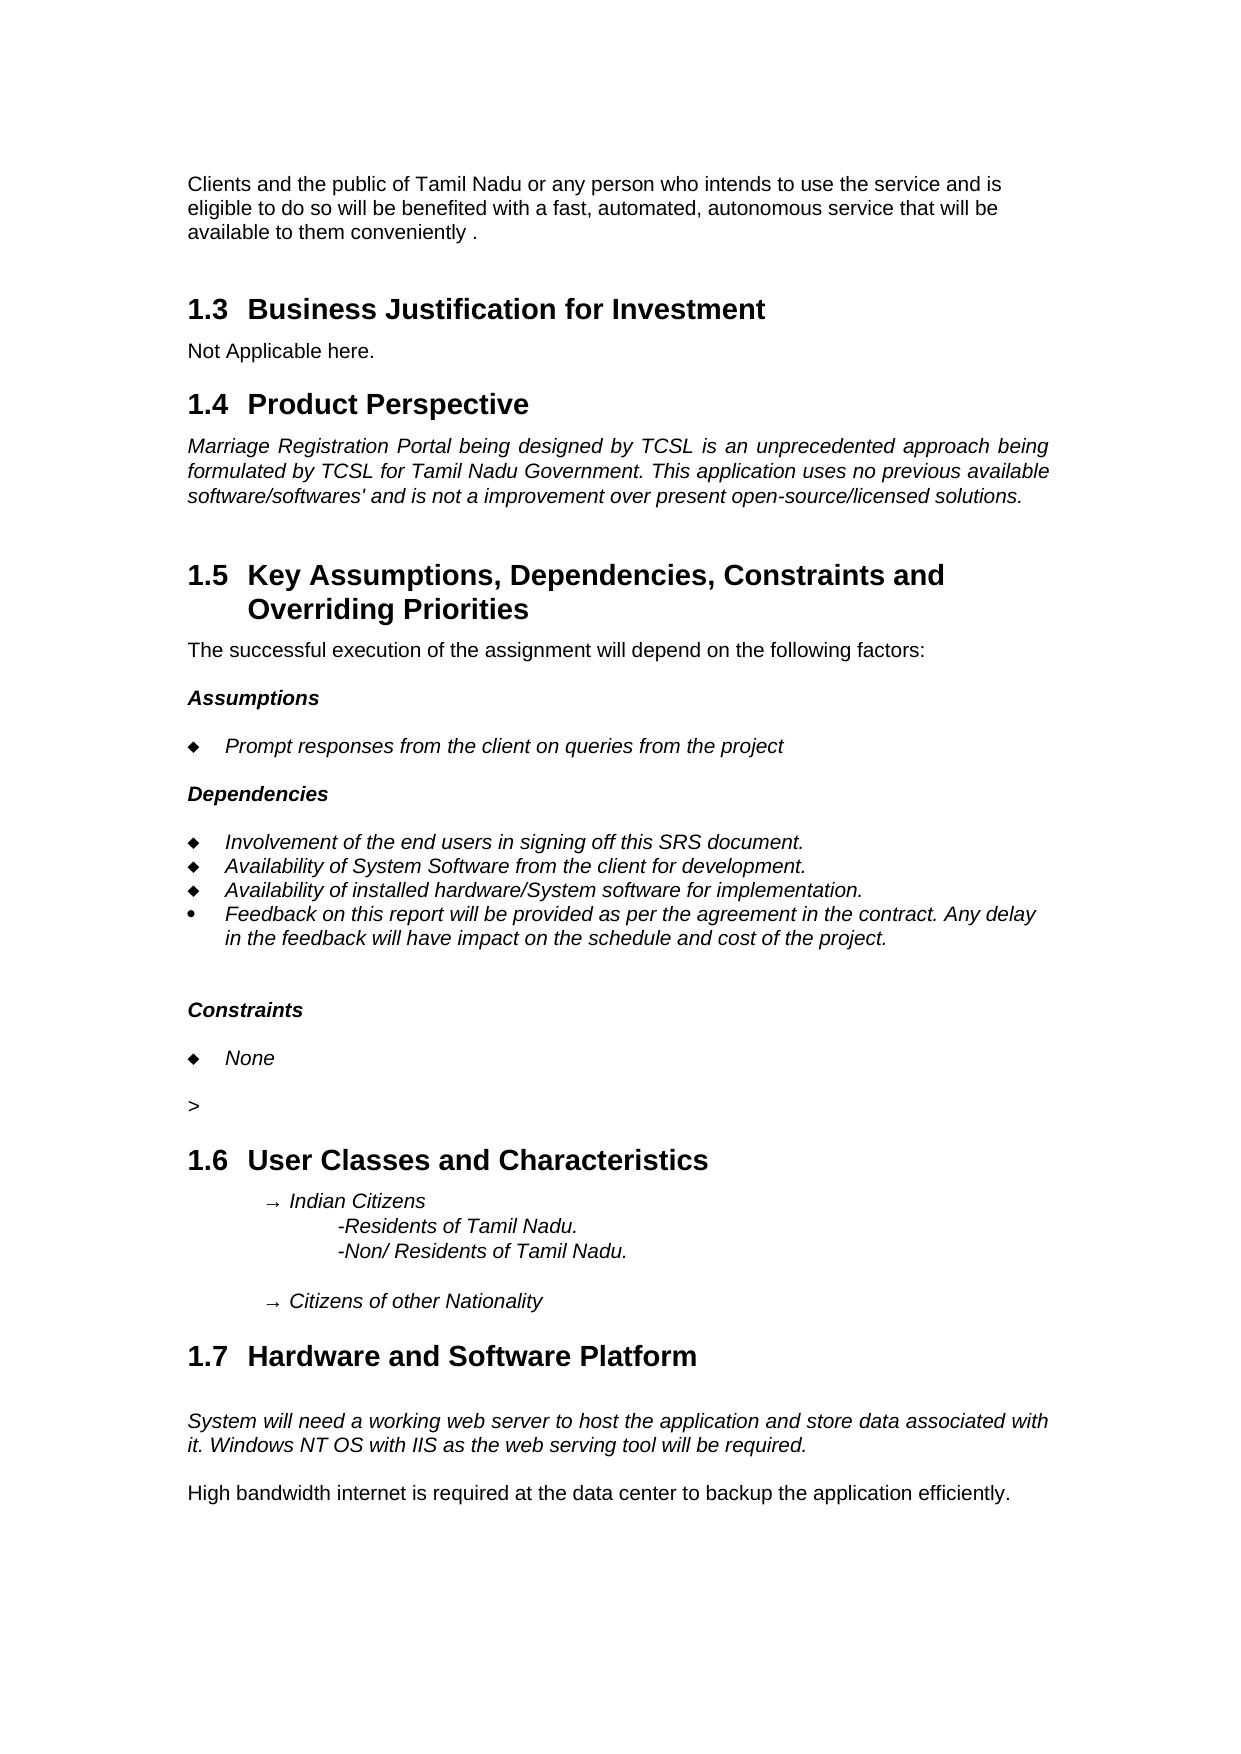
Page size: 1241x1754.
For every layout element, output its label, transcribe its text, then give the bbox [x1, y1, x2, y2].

text → Indian Citizens [187, 1189, 1053, 1214]
text → Citizens of other Nationality [187, 1289, 1053, 1314]
text Not Applicable here. [187, 338, 1053, 362]
text Constraints [187, 998, 1053, 1022]
text System will need a working web server to host the application and store data associated with it. Windows NT OS with IIS as the web serving tool will be required. [187, 1409, 1053, 1457]
text The successful execution of the assignment will depend on the following factors: [187, 638, 1053, 662]
list Availability of installed hardware/System software for implementation. [187, 878, 1053, 902]
text > [187, 1094, 1053, 1118]
subtitle Hardware and Software Platform [187, 1339, 1053, 1372]
list Availability of System Software from the client for development. [187, 854, 1053, 878]
text Clients and the public of Tamil Nadu or any person who intends to use the service and is eligible to do so will be benefited with a fast, automated, autonomous service that will be available to them conveniently . [187, 172, 1053, 243]
text Marriage Registration Portal being designed by TCSL is an unprecedented approach being formulated by TCSL for Tamil Nadu Government. This application uses no previous available software/softwares' and is not a improvement over present open-source/licensed solutions. [187, 433, 1053, 508]
subtitle Key Assumptions, Dependencies, Constraints and Overriding Priorities [187, 558, 1053, 626]
subtitle Product Perspective [187, 387, 1053, 421]
text Assumptions [187, 686, 1053, 710]
text Dependencies [187, 782, 1053, 806]
list Involvement of the end users in signing off this SRS document. [187, 830, 1053, 854]
text High bandwidth internet is required at the data center to backup the application efficiently. [187, 1481, 1053, 1505]
text -Non/ Residents of Tamil Nadu. [187, 1239, 1053, 1264]
subtitle Business Justification for Investment [187, 292, 1053, 326]
list Prompt responses from the client on queries from the project [187, 734, 1053, 758]
list Feedback on this report will be provided as per the agreement in the contract. Any delay in the feedback will have impact on the schedule and cost of the project. [187, 902, 1053, 950]
subtitle User Classes and Characteristics [187, 1143, 1053, 1176]
text -Residents of Tamil Nadu. [187, 1214, 1053, 1239]
list None [187, 1046, 1053, 1070]
